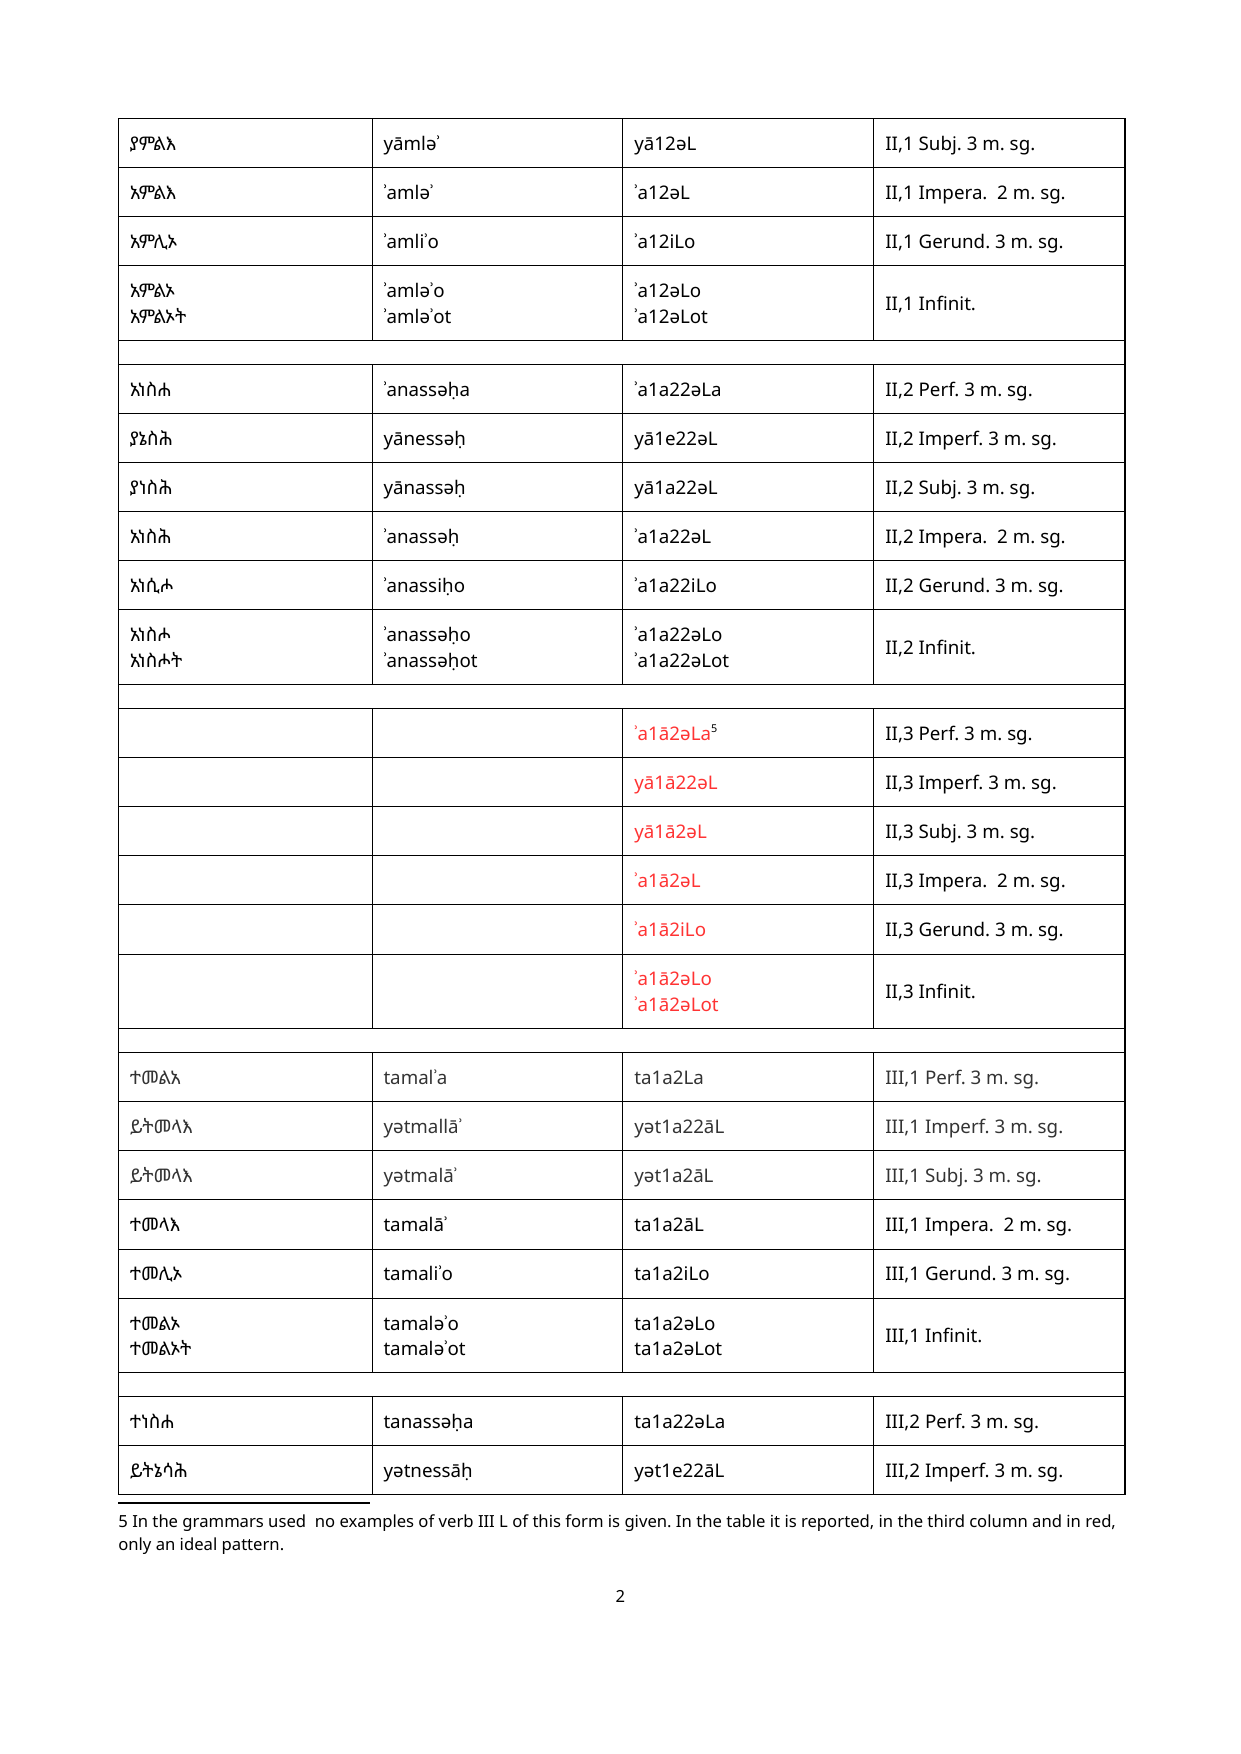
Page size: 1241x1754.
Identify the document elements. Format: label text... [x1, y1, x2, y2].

table_cell [119, 709, 372, 757]
table_cell [119, 905, 372, 953]
table_cell [119, 1373, 1124, 1396]
table_cell ʾa1ā2ǝLo ʾa1ā2ǝLot [623, 955, 873, 1028]
table_cell ta1a2La [623, 1053, 873, 1101]
table_cell yǝt1a2āL [623, 1151, 873, 1199]
table_cell ʾa12ǝL [623, 168, 873, 216]
table_cell ʾa1ā2ǝL [623, 856, 873, 904]
table_cell ተነስሐ [119, 1397, 372, 1445]
table_cell [373, 905, 622, 953]
table_cell II,3 Imperf. 3 m. sg. [874, 758, 1124, 806]
table_cell II,2 Imperf. 3 m. sg. [874, 414, 1124, 462]
table_cell [373, 758, 622, 806]
table_cell yā1a22ǝL [623, 463, 873, 511]
table_cell III,1 Imperf. 3 m. sg. [874, 1102, 1124, 1150]
table_cell ተመልኦ ተመልኦት [119, 1299, 372, 1372]
table_cell ta1a2ǝLo ta1a2ǝLot [623, 1299, 873, 1372]
table_cell II,2 Gerund. 3 m. sg. [874, 561, 1124, 609]
table_cell ʾanassǝḥo ʾanassǝḥot [373, 610, 622, 684]
table_cell tanassǝḥa [373, 1397, 622, 1445]
table_cell II,2 Subj. 3 m. sg. [874, 463, 1124, 511]
table_cell [373, 856, 622, 904]
table_cell [373, 807, 622, 855]
table_cell ta1a22ǝLa [623, 1397, 873, 1445]
table_cell ʾa1a22ǝL [623, 512, 873, 560]
table_cell [119, 955, 372, 1028]
table_cell yā12ǝL [623, 119, 873, 167]
table_cell ʾamliʾo [373, 217, 622, 265]
table_cell yā1e22ǝL [623, 414, 873, 462]
table_cell yā1ā22ǝL [623, 758, 873, 806]
table_cell III,1 Infinit. [874, 1299, 1124, 1372]
table_cell አነስሐ [119, 365, 372, 413]
table_cell II,1 Infinit. [874, 266, 1124, 340]
table_cell አምልኦ አምልኦት [119, 266, 372, 340]
table_cell ʾa12iLo [623, 217, 873, 265]
table_cell ʾa1a22iLo [623, 561, 873, 609]
table_cell አነሲሖ [119, 561, 372, 609]
table_cell ʾamlǝʾo ʾamlǝʾot [373, 266, 622, 340]
table_cell [119, 341, 1124, 364]
table_cell tamalāʾ [373, 1200, 622, 1248]
table_cell yǝtmalāʾ [373, 1151, 622, 1199]
table_cell tamalʾa [373, 1053, 622, 1101]
table_cell ʾamlǝʾ [373, 168, 622, 216]
table_cell ያምልእ [119, 119, 372, 167]
table_cell አነስሕ [119, 512, 372, 560]
table_cell II,1 Subj. 3 m. sg. [874, 119, 1124, 167]
table_cell II,3 Gerund. 3 m. sg. [874, 905, 1124, 953]
table_cell III,1 Perf. 3 m. sg. [874, 1053, 1124, 1101]
table_cell II,3 Subj. 3 m. sg. [874, 807, 1124, 855]
table_cell ʾa1ā2ǝLa [623, 709, 873, 757]
table_cell III,1 Impera. 2 m. sg. [874, 1200, 1124, 1248]
table_cell III,2 Imperf. 3 m. sg. [874, 1446, 1124, 1494]
table_cell II,2 Perf. 3 m. sg. [874, 365, 1124, 413]
table_cell yānassǝḥ [373, 463, 622, 511]
table_cell tamalǝʾo tamalǝʾot [373, 1299, 622, 1372]
table_cell [373, 709, 622, 757]
table_cell II,2 Infinit. [874, 610, 1124, 684]
table_cell ተመላእ [119, 1200, 372, 1248]
table_cell II,1 Impera. 2 m. sg. [874, 168, 1124, 216]
table_cell [119, 758, 372, 806]
table_cell yǝt1a22āL [623, 1102, 873, 1150]
table_cell ʾa12ǝLo ʾa12ǝLot [623, 266, 873, 340]
table_cell [373, 955, 622, 1028]
table_cell III,2 Perf. 3 m. sg. [874, 1397, 1124, 1445]
table_cell II,3 Perf. 3 m. sg. [874, 709, 1124, 757]
table_cell ʾanassǝḥa [373, 365, 622, 413]
table_cell ʾa1ā2iLo [623, 905, 873, 953]
table_cell ተመሊኦ [119, 1250, 372, 1297]
table_cell ያኔስሕ [119, 414, 372, 462]
table_cell tamaliʾo [373, 1250, 622, 1297]
table_cell አምሊኦ [119, 217, 372, 265]
table_cell [119, 856, 372, 904]
table_cell ይትኔሳሕ [119, 1446, 372, 1494]
table_cell yā1ā2ǝL [623, 807, 873, 855]
table_cell [119, 807, 372, 855]
table_cell አነስሖ አነስሖት [119, 610, 372, 684]
table_cell ይትመላእ [119, 1102, 372, 1150]
table_cell II,3 Infinit. [874, 955, 1124, 1028]
table_cell ʾanassiḥo [373, 561, 622, 609]
table_cell III,1 Subj. 3 m. sg. [874, 1151, 1124, 1199]
table_cell yāmlǝʾ [373, 119, 622, 167]
table_cell ʾa1a22ǝLa [623, 365, 873, 413]
table_cell yǝtnessāḥ [373, 1446, 622, 1494]
table_cell yānessǝḥ [373, 414, 622, 462]
table_cell II,3 Impera. 2 m. sg. [874, 856, 1124, 904]
table_cell [119, 1029, 1124, 1052]
table_cell ተመልአ [119, 1053, 372, 1101]
table_cell ʾa1a22ǝLo ʾa1a22ǝLot [623, 610, 873, 684]
table_cell yǝt1e22āL [623, 1446, 873, 1494]
table_cell ʾanassǝḥ [373, 512, 622, 560]
table_cell ta1a2āL [623, 1200, 873, 1248]
table_cell III,1 Gerund. 3 m. sg. [874, 1250, 1124, 1297]
table_cell [119, 685, 1124, 708]
table_cell yǝtmallāʾ [373, 1102, 622, 1150]
table_cell II,1 Gerund. 3 m. sg. [874, 217, 1124, 265]
table_cell ይትመላእ [119, 1151, 372, 1199]
table_cell ያነስሕ [119, 463, 372, 511]
table_cell ta1a2iLo [623, 1250, 873, 1297]
table_cell II,2 Impera. 2 m. sg. [874, 512, 1124, 560]
table_cell አምልእ [119, 168, 372, 216]
